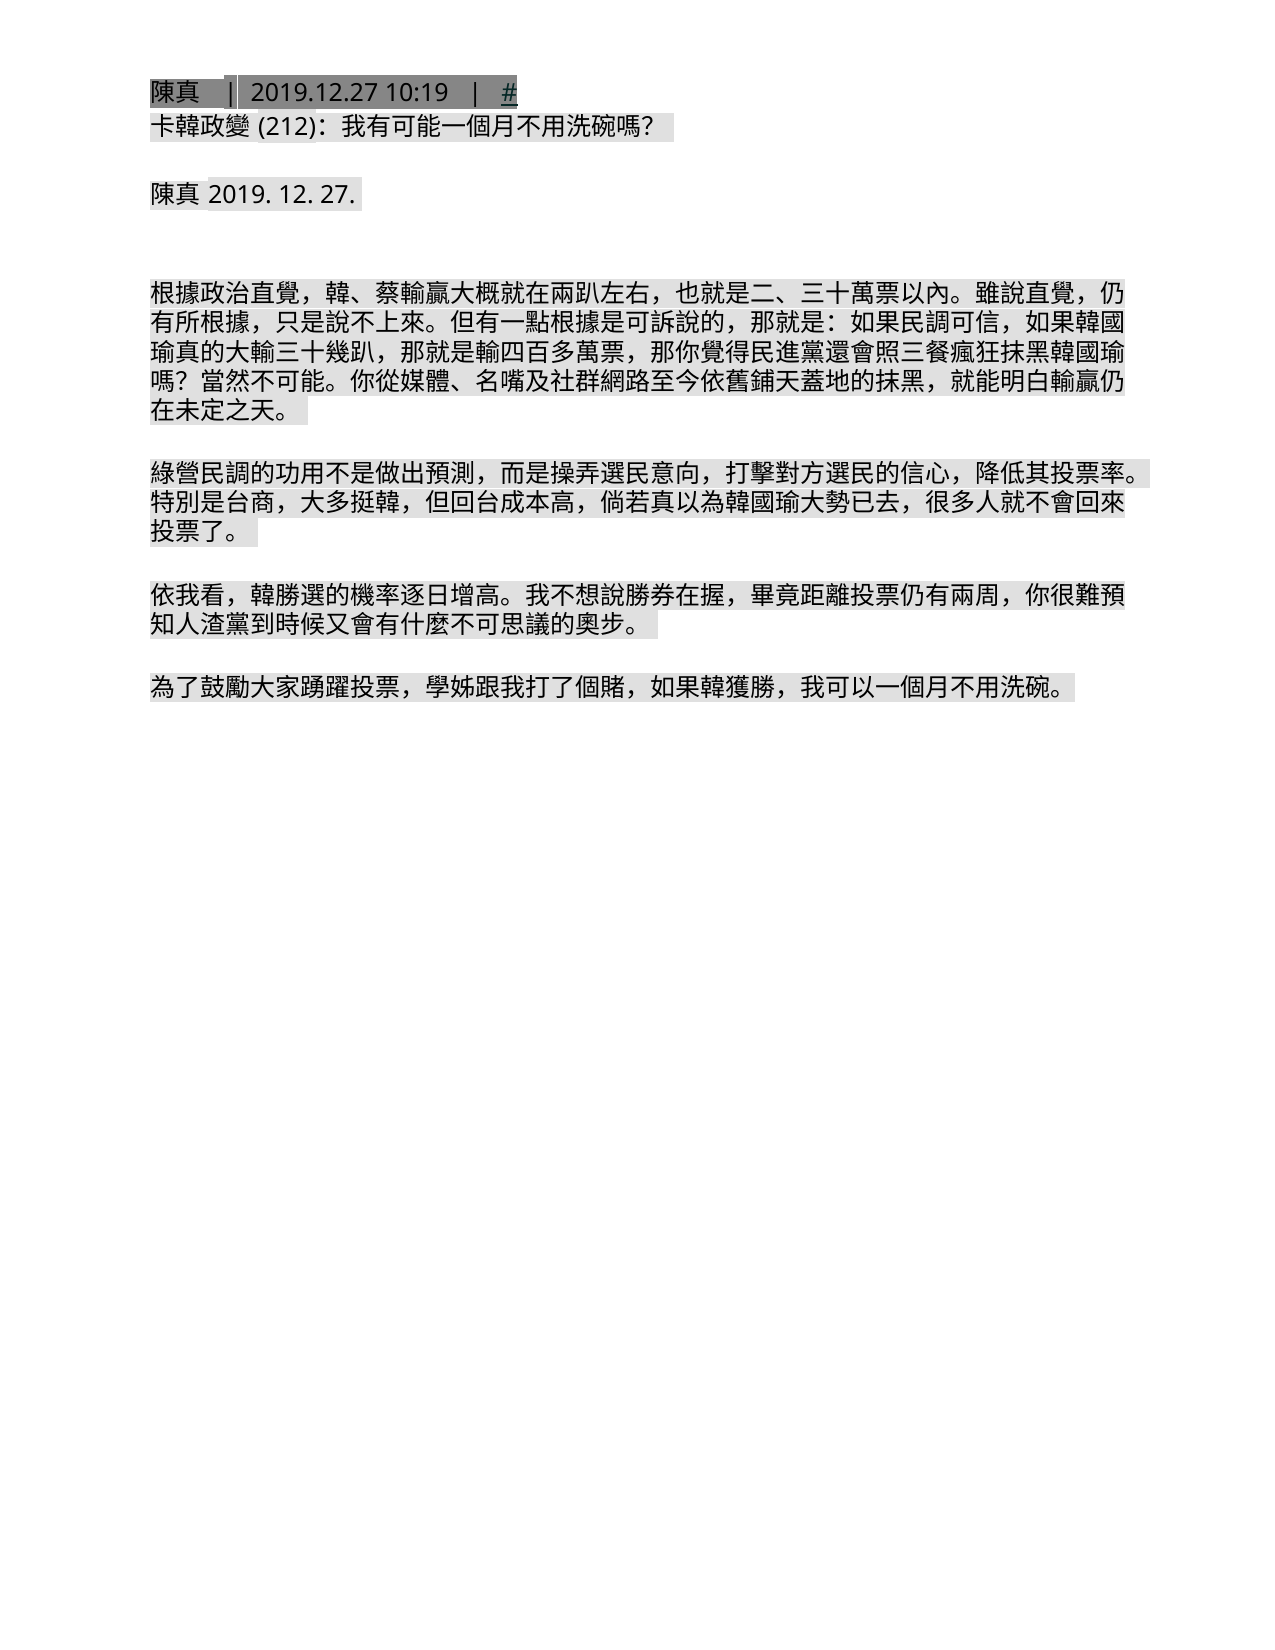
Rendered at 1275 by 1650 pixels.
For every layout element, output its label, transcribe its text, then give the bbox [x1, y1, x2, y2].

text 卡韓政變 (212)：我有可能一個月不用洗碗嗎？ 陳真 2019. 12. 27. 根據政治直覺，韓、蔡輸贏大概就在兩趴左右，也就是二、三十萬票以內。雖說直覺，仍有所根據，只是說不上來。但有一點根據是可訴說的，那就是：如果民調可信，如果韓國瑜真的大輸三十幾趴，那就是輸四百多萬票，那你覺得民進黨還會照三餐瘋狂抹黑韓國瑜嗎？當然不可能。你從媒體、名嘴及社群網路至今依舊鋪天蓋地的抹黑，就能明白輸贏仍在未定之天。 綠營民調的功用不是做出預測，而是操弄選民意向，打擊對方選民的信心，降低其投票率。特別是台商，大多挺韓，但回台成本高，倘若真以為韓國瑜大勢已去，很多人就不會回來投票了。 依我看，韓勝選的機率逐日增高。我不想說勝券在握，畢竟距離投票仍有兩周，你很難預知人渣黨到時候又會有什麼不可思議的奧步。 為了鼓勵大家踴躍投票，學姊跟我打了個賭，如果韓獲勝，我可以一個月不用洗碗。 [150, 109, 1125, 702]
text 陳真 | 2019.12.27 10:19 | # [150, 75, 1125, 109]
